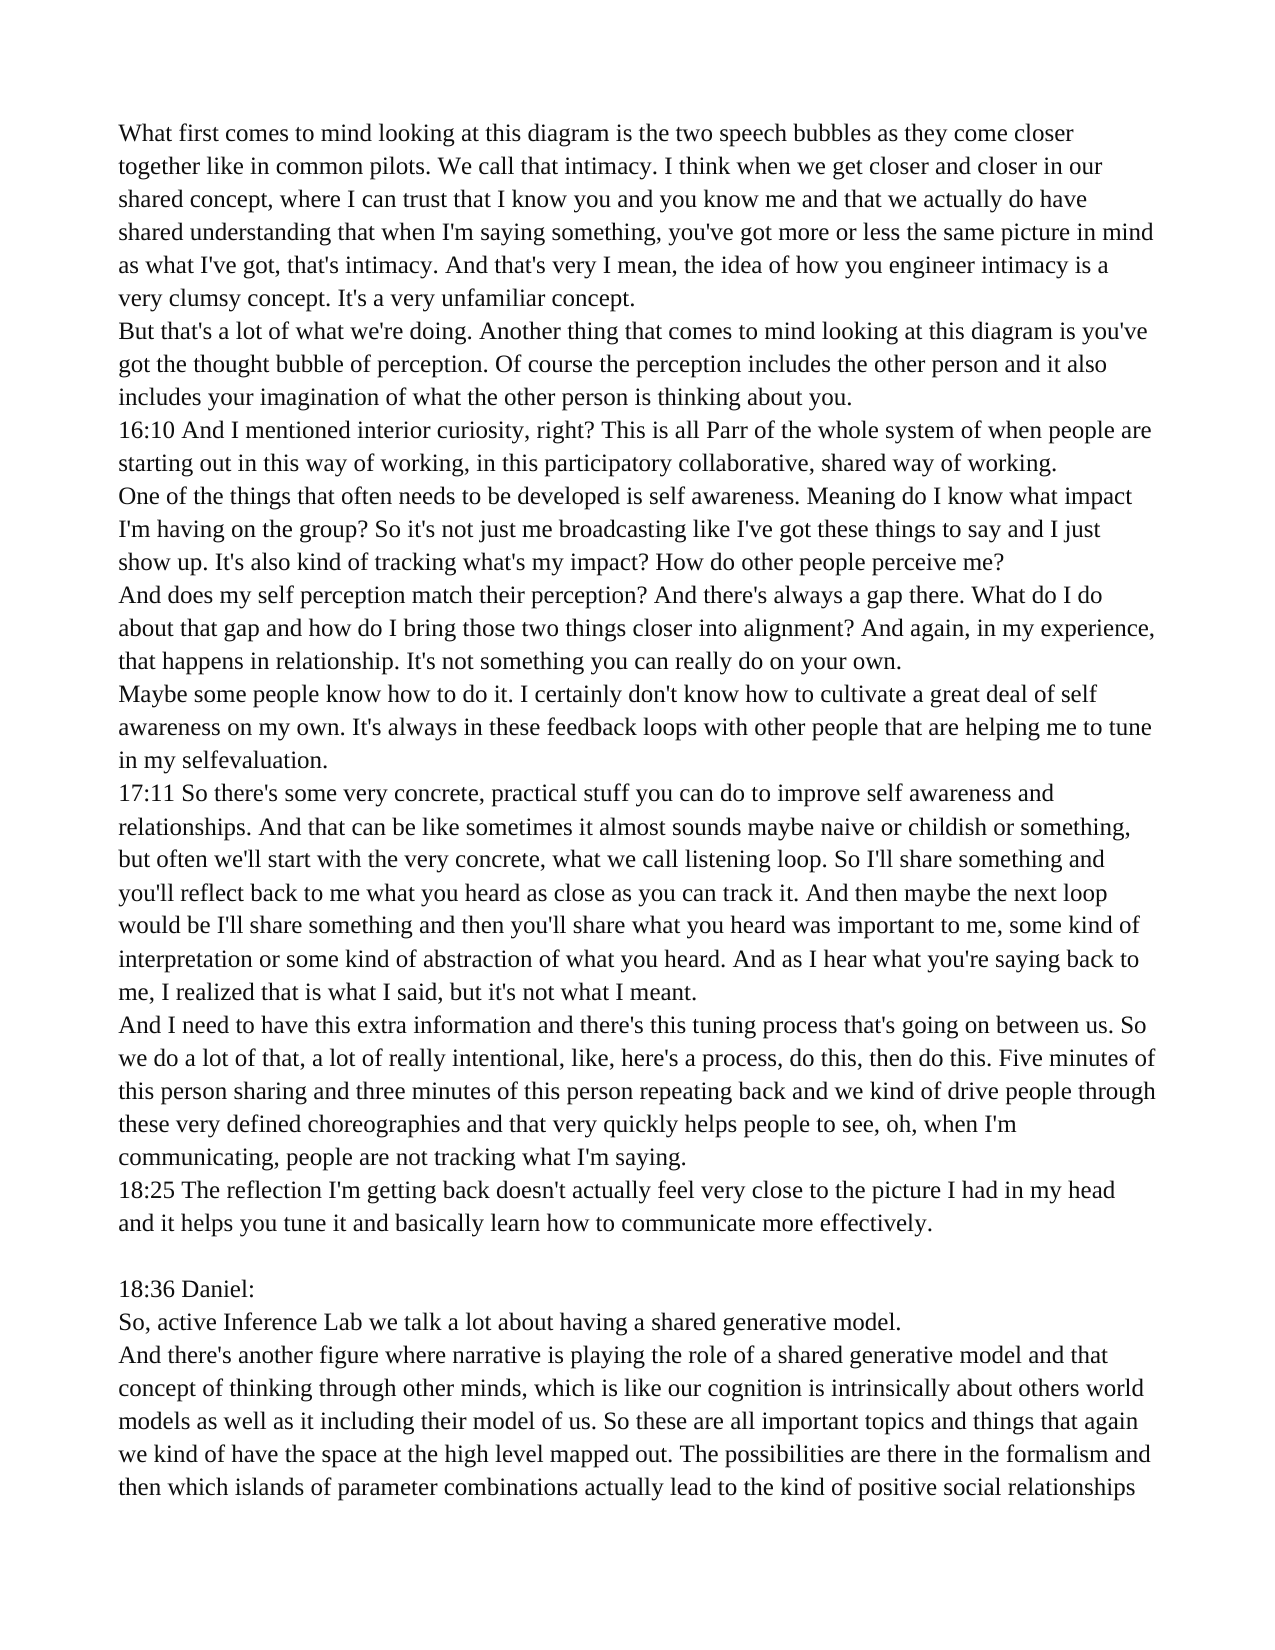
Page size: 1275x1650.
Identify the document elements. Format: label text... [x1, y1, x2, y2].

text One of the things that often needs to be developed is self awareness. Meaning do I know what impact I'm having on the group? So it's not just me broadcasting like I've got these things to say and I just show up. It's also kind of tracking what's my impact? How do other people perceive me? [118, 481, 1157, 576]
text Maybe some people know how to do it. I certainly don't know how to cultivate a great deal of self awareness on my own. It's always in these feedback loops with other people that are helping me to tune in my selfevaluation. [118, 679, 1157, 774]
text What first comes to mind looking at this diagram is the two speech bubbles as they come closer together like in common pilots. We call that intimacy. I think when we get closer and closer in our shared concept, where I can trust that I know you and you know me and that we actually do have shared understanding that when I'm saying something, you've got more or less the same picture in mind as what I've got, that's intimacy. And that's very I mean, the idea of how you engineer intimacy is a very clumsy concept. It's a very unfamiliar concept. [118, 118, 1157, 312]
text And does my self perception match their perception? And there's always a gap there. What do I do about that gap and how do I bring those two things closer into alignment? And again, in my experience, that happens in relationship. It's not something you can really do on your own. [118, 580, 1157, 675]
text 18:25 The reflection I'm getting back doesn't actually feel very close to the picture I had in my head and it helps you tune it and basically learn how to communicate more effectively. [118, 1175, 1157, 1237]
text But that's a lot of what we're doing. Another thing that comes to mind looking at this diagram is you've got the thought bubble of perception. Of course the perception includes the other person and it also includes your imagination of what the other person is thinking about you. [118, 316, 1157, 411]
text 18:36 Daniel: [118, 1274, 1157, 1303]
text And there's another figure where narrative is playing the role of a shared generative model and that concept of thinking through other minds, which is like our cognition is intrinsically about others world models as well as it including their model of us. So these are all important topics and things that again we kind of have the space at the high level mapped out. The possibilities are there in the formalism and then which islands of parameter combinations actually lead to the kind of positive social relationships [118, 1340, 1157, 1501]
text So, active Inference Lab we talk a lot about having a shared generative model. [118, 1307, 1157, 1336]
text 16:10 And I mentioned interior curiosity, right? This is all Parr of the whole system of when people are starting out in this way of working, in this participatory collaborative, shared way of working. [118, 415, 1157, 477]
text 17:11 So there's some very concrete, practical stuff you can do to improve self awareness and relationships. And that can be like sometimes it almost sounds maybe naive or childish or something, but often we'll start with the very concrete, what we call listening loop. So I'll share something and you'll reflect back to me what you heard as close as you can track it. And then maybe the next loop would be I'll share something and then you'll share what you heard was important to me, some kind of interpretation or some kind of abstraction of what you heard. And as I hear what you're saying back to me, I realized that is what I said, but it's not what I meant. [118, 778, 1157, 1005]
text And I need to have this extra information and there's this tuning process that's going on between us. So we do a lot of that, a lot of really intentional, like, here's a process, do this, then do this. Five minutes of this person sharing and three minutes of this person repeating back and we kind of drive people through these very defined choreographies and that very quickly helps people to see, oh, when I'm communicating, people are not tracking what I'm saying. [118, 1010, 1157, 1171]
